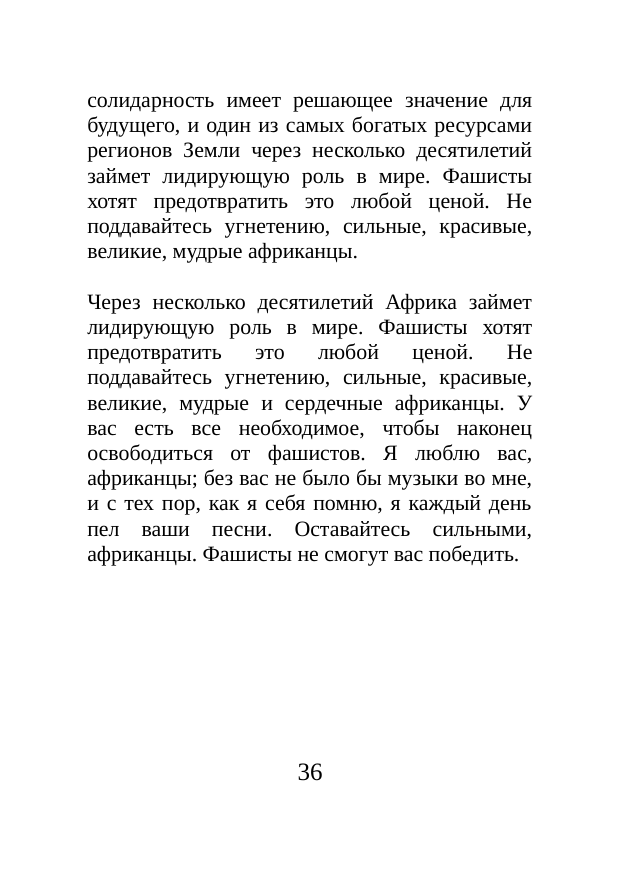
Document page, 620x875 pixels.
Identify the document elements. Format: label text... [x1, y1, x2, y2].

text солидарность имеет решающее значение для будущего, и один из самых богатых ресурсами регионов Земли через несколько десятилетий займет лидирующую роль в мире. Фашисты хотят предотвратить это любой ценой. Не поддавайтесь угнетению, сильные, красивые, великие, мудрые африканцы. [87, 87, 532, 263]
text Через несколько десятилетий Африка займет лидирующую роль в мире. Фашисты хотят предотвратить это любой ценой. Не поддавайтесь угнетению, сильные, красивые, великие, мудрые и сердечные африканцы. У вас есть все необходимое, чтобы наконец освободиться от фашистов. Я люблю вас, африканцы; без вас не было бы музыки во мне, и с тех пор, как я себя помню, я каждый день пел ваши песни. Оставайтесь сильными, африканцы. Фашисты не смогут вас победить. [87, 289, 532, 566]
